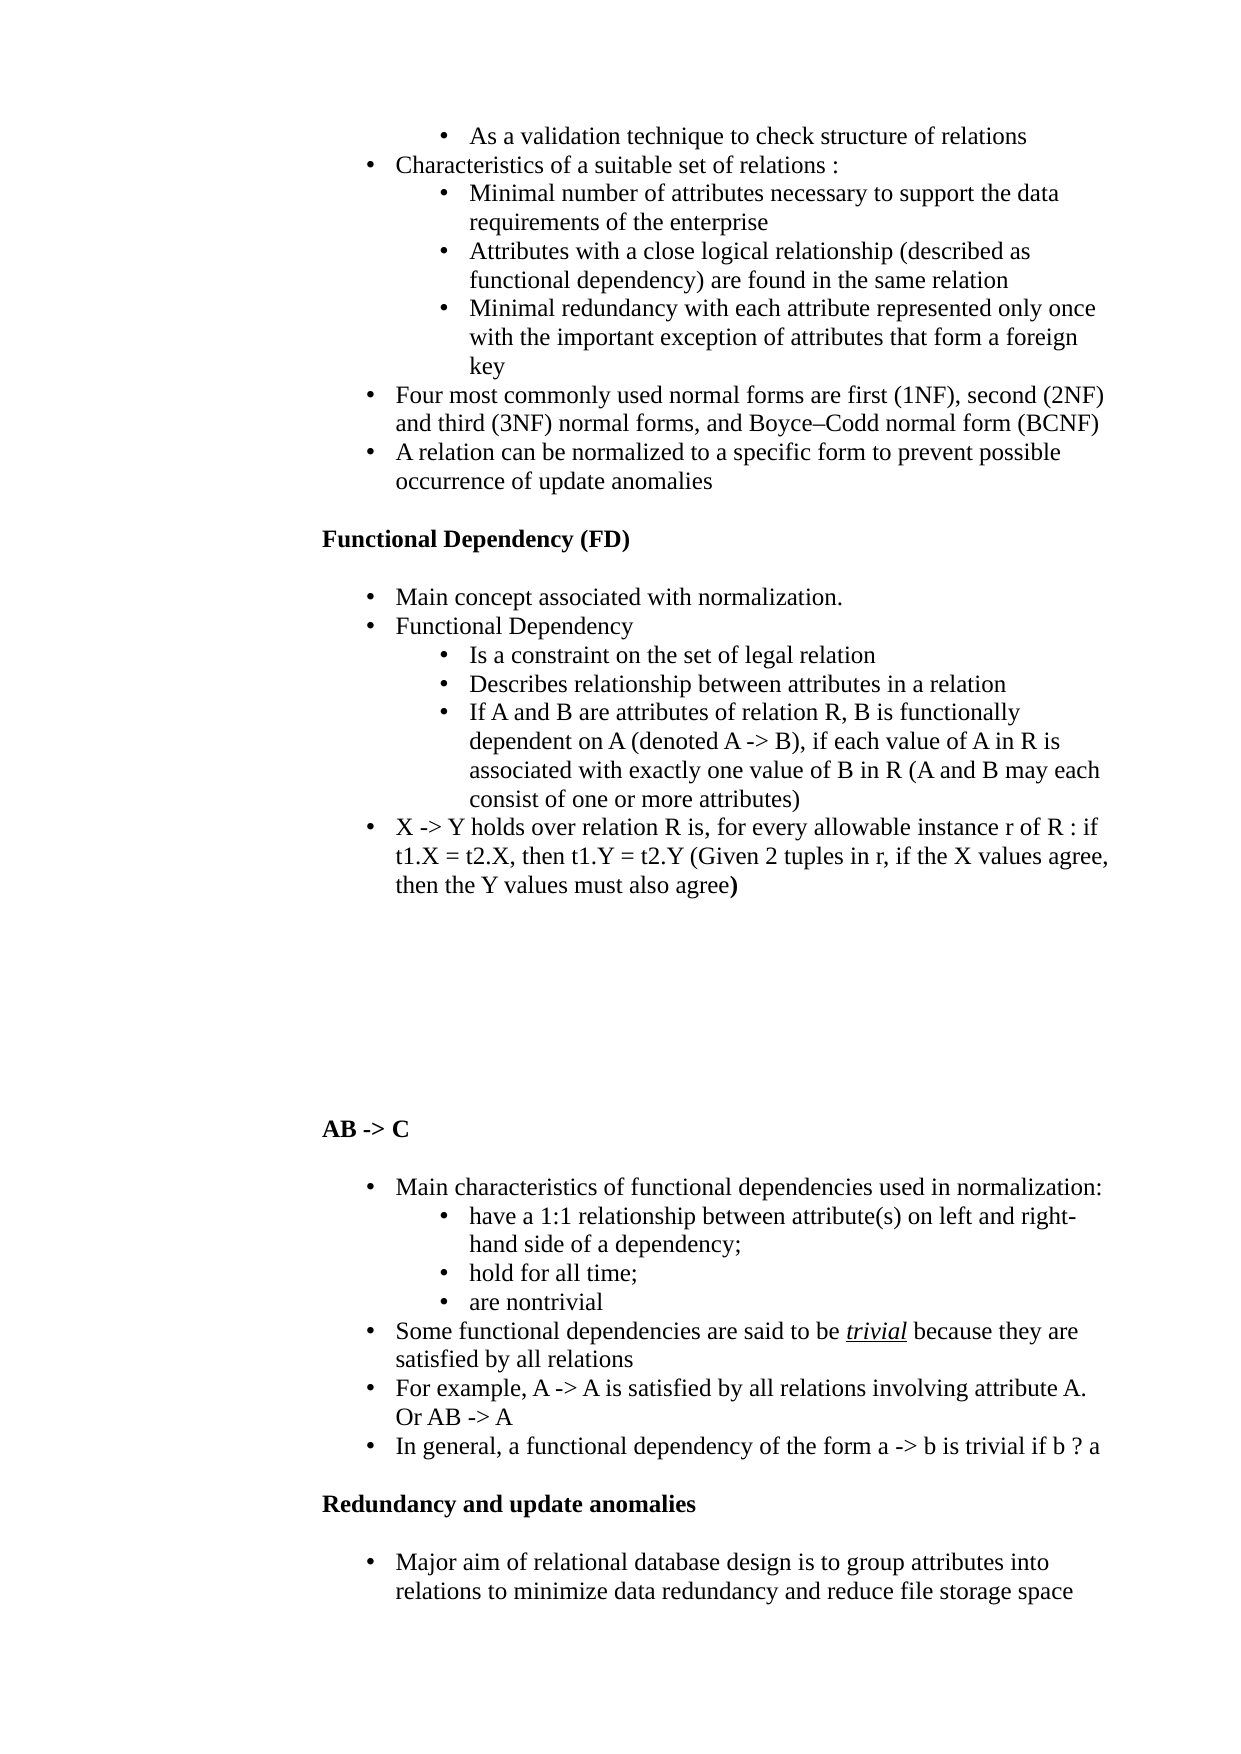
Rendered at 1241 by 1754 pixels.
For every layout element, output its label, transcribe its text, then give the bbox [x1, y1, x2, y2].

table_header [118, 118, 319, 1608]
table_header SCHEMA REFINEMENT AND NORMAL FORMS Chapter outline Normalization Functional Dependency Redundancy and update anomalies Decomposition Closure of a set of FDs Closure of a set of Attributes Normal forms Process of normalization Normalization A technique for producing a set of relations with desirable properties, given the data requirements of an enterprise. 2 main approaches for using normalization As a bottom-up technique to create set of relations As a validation technique to check structure of relations Characteristics of a suitable set of relations : Minimal number of attributes necessary to support the data requirements of the enterprise Attributes with a close logical relationship (described as functional dependency) are found in the same relation Minimal redundancy with each attribute represented only once with the important exception of attributes that form a foreign key Four most commonly used normal forms are first (1NF), second (2NF) and third (3NF) normal forms, and Boyce–Codd normal form (BCNF) A relation can be normalized to a specific form to prevent possible occurrence of update anomalies Functional Dependency (FD) Main concept associated with normalization. Functional Dependency Is a constraint on the set of legal relation Describes relationship between attributes in a relation If A and B are attributes of relation R, B is functionally dependent on A (denoted A -> B), if each value of A in R is associated with exactly one value of B in R (A and B may each consist of one or more attributes) X -> Y holds over relation R is, for every allowable instance r of R : if t1.X = t2.X, then t1.Y = t2.Y (Given 2 tuples in r, if the X values agree, then the Y values must also agree) AB -> C Main characteristics of functional dependencies used in normalization: have a 1:1 relationship between attribute(s) on left and right-hand side of a dependency; hold for all time; are nontrivial Some functional dependencies are said to be trivial because they are satisfied by all relations For example, A -> A is satisfied by all relations involving attribute A. Or AB -> A In general, a functional dependency of the form a -> b is trivial if b ? a Redundancy and update anomalies Major aim of relational database design is to group attributes into relations to minimize data redundancy and reduce file storage space required by base relations Relations that contain redundant information may potentially suffer from update anomalies Types of update anomalies include: Insertion Deletion Modification Decomposition Decomposition should be used with awareness : - Is there reason to decompose a relation? - What problems (if any) does the decomposition cause? Answer to the first question : Check normal forms Answer to the second question : Check 2 properties of decompositions : lossless-join and dependency-preservation Must consider to performance as well. Some may stay with the problems of redundancy by adding some checks to application code (Some queries become more expensive if relation is decomposed) Lossless-join and Dependency Preservation Properties Two important properties of decomposition: - Lossless-join property enables us to find any instance of original relation from corresponding instances in the smaller relations (instance change?) - Dependency preservation property enables us to enforce a constraint on original relation by enforcing some constraint on each of the smaller relations (constraints change?) Properties of decompositions Dependency preservation Consider CSJDPQV, JP -> C and SD -> P - BCNF decomposition : CSJDQV and SDP - Problem : Checking JP -> C requires a join!! Closure of a set of FDs Database designer identify useful FDs that are semantically obvious. However, there are usually numerous other FDs Given a set F of FDs, we can prove that certain other FDs hold (FDs are logically implied by F) However, Finding closure set of FDs is impractical Example Given a relation schema R(A, B, C, G, H, I) and the set of FDs A -> B A -> C CG -> H CG -> I B -> H The functional dependency A -> H is logically implied A -> B : if t1.A = t2.A, then t1.B = t2.B B -> H : if t1.B = t2.B, then t1.H = t2.H Therefore, A -> H : if t1.A = t2.A, then t1.H = t2.H Let F be a set of functional dependencies, the closure of F, denoted by F+, is the set of all functional dependencies logically implied by F Closure of a set of FDs Set of inference rules, called Armstrong’s axioms, specifies how new functional dependencies can be inferred from given ones Armstrong’s axioms are sound, because they do not generate any incorrect functional dependencies. They are complete, because for a given set F of functional dependencies, they allow us to generate all F+ Let A, B, and C be subsets of the attributes of relation R. Armstrong’s axioms are as follows: 1. Reflexivity If B is a subset of A, then A -> B 2. Augmentation If A -> B, then AC -> BC 3. Transitivity If A -> B and B -> C, then A -> C Reflexivity and Self-determination state that a set of attributes always determines any of its subsets or itself. These rules generate FDs that are always true, such FDs are trivial and are generally not interesting or useful Review some vocabularies Keys Superkey - K is a superkey for relation schema R if and only if K ? R Candidate Key - K is a candidate key for R if and only if K ? R (i.e., K is a super key), and for no a ? K, a ? R (i.e., K is minimal with respect to the number of attributes of which it is composed) Prime attributes - attributes that belong to any candidate key Primary Key – Pick one from the candidate keys Example Consider the universal relation R(A, B, C, D, E) And the set of functional dependencies F = {A->BC, CD->E, B->D, E->A} Compute A+, B+ Is B->C in the closure F+? Is CD->E in the closure F+? What are the candidate keys for R? Normal forms Normal forms based on FDs are 1NF, 2NF, 3NF, and BCNF 1NF : no repeating groups 2NF : in 1NF and no partial dependencies (where an attribute is dependent on only a part of a primary key -> composite key) 3NF : in 2NF and no transitive dependencies ( where a non-key attribute is dependent on another non-key attribute) BCNF – in 3NF and every determinant is a candidate key. Process of normalization [319, 118, 1122, 1608]
